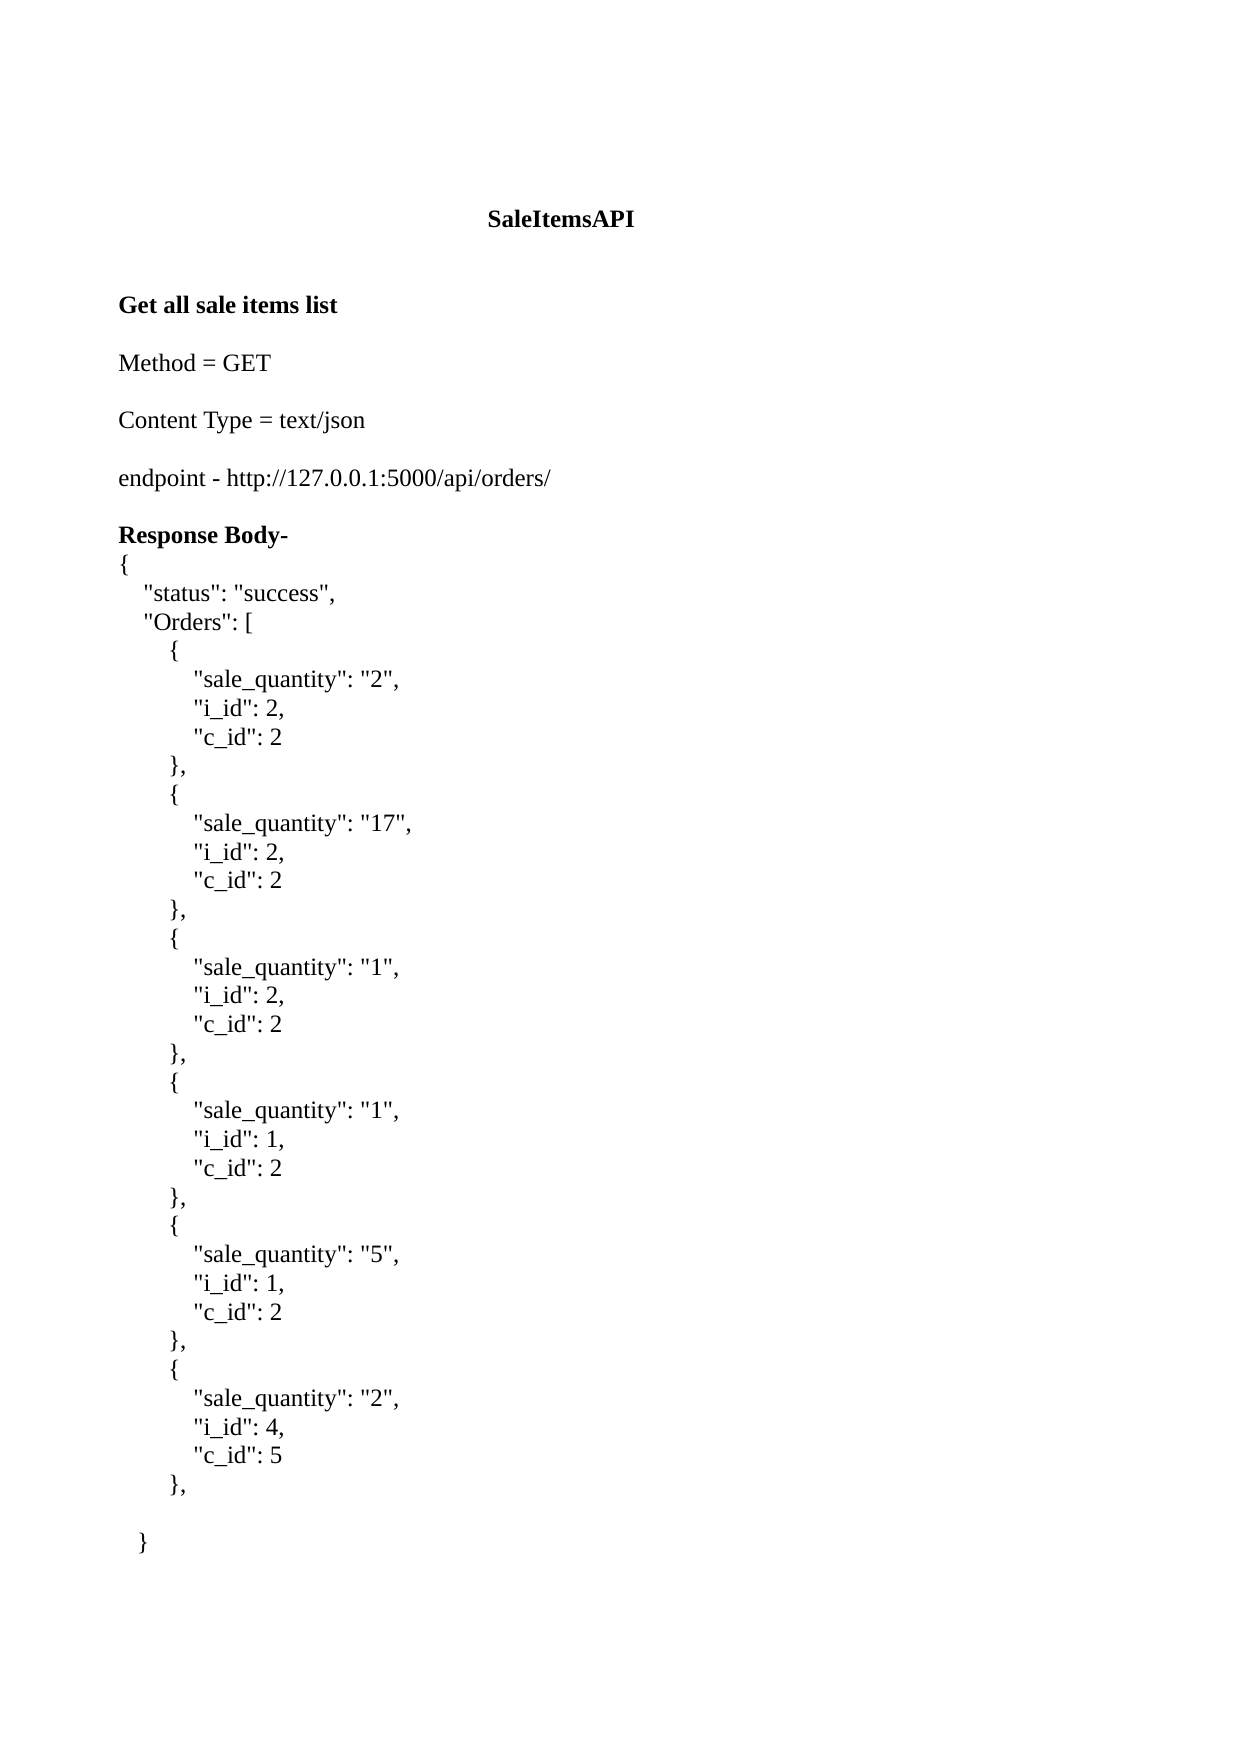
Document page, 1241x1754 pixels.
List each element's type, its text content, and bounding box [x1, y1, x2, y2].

text "i_id": 2, [118, 693, 1122, 722]
text endpoint - http://127.0.0.1:5000/api/orders/ [118, 463, 1122, 492]
text Content Type = text/json [118, 406, 1122, 434]
text }, [118, 1326, 1122, 1354]
text "status": "success", [118, 578, 1122, 607]
text "c_id": 2 [118, 1153, 1122, 1182]
text "sale_quantity": "17", [118, 808, 1122, 837]
text }, [118, 751, 1122, 779]
text "sale_quantity": "2", [118, 664, 1122, 693]
text { [118, 636, 1122, 664]
text { [118, 779, 1122, 808]
text "c_id": 5 [118, 1441, 1122, 1469]
text "sale_quantity": "1", [118, 952, 1122, 981]
text } [118, 1527, 1122, 1556]
text "sale_quantity": "2", [118, 1383, 1122, 1412]
text "c_id": 2 [118, 866, 1122, 894]
text "i_id": 1, [118, 1124, 1122, 1153]
text Method = GET [118, 348, 1122, 377]
text { [118, 1067, 1122, 1096]
text "sale_quantity": "5", [118, 1239, 1122, 1268]
text { [118, 549, 1122, 578]
text { [118, 1211, 1122, 1239]
text "i_id": 2, [118, 837, 1122, 866]
text "i_id": 4, [118, 1412, 1122, 1441]
text "i_id": 1, [118, 1268, 1122, 1297]
text "c_id": 2 [118, 1009, 1122, 1038]
text { [118, 923, 1122, 952]
text { [118, 1354, 1122, 1383]
text "i_id": 2, [118, 981, 1122, 1009]
text }, [118, 1038, 1122, 1067]
text }, [118, 894, 1122, 923]
text "c_id": 2 [118, 722, 1122, 751]
text Get all sale items list [118, 291, 1122, 319]
text "sale_quantity": "1", [118, 1096, 1122, 1124]
text }, [118, 1469, 1122, 1498]
text }, [118, 1182, 1122, 1211]
text "c_id": 2 [118, 1297, 1122, 1326]
text SaleItemsAPI [118, 204, 1122, 233]
text Response Body- [118, 521, 1122, 549]
text "Orders": [ [118, 607, 1122, 636]
